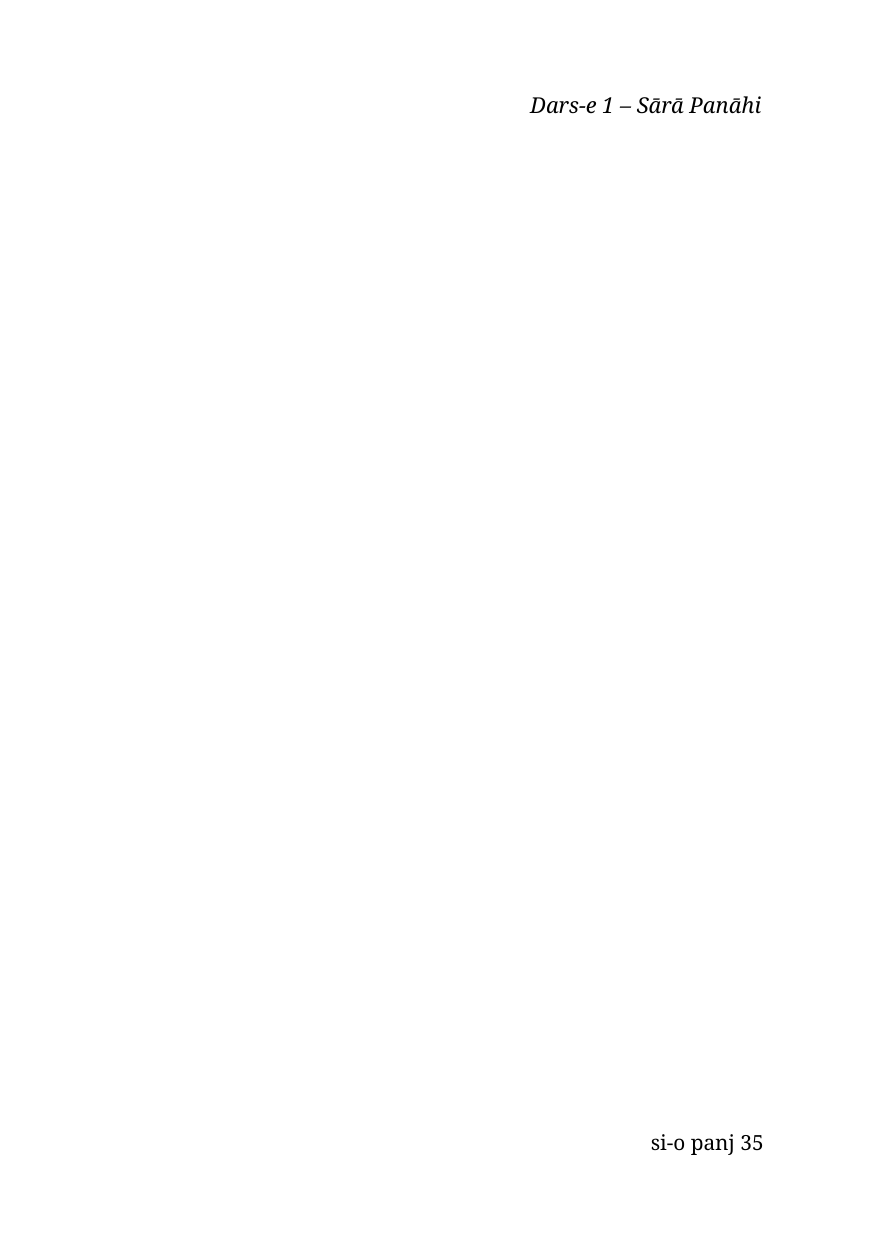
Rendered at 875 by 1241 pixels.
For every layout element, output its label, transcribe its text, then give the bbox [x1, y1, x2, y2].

text si-o panj 35 [111, 1128, 763, 1157]
